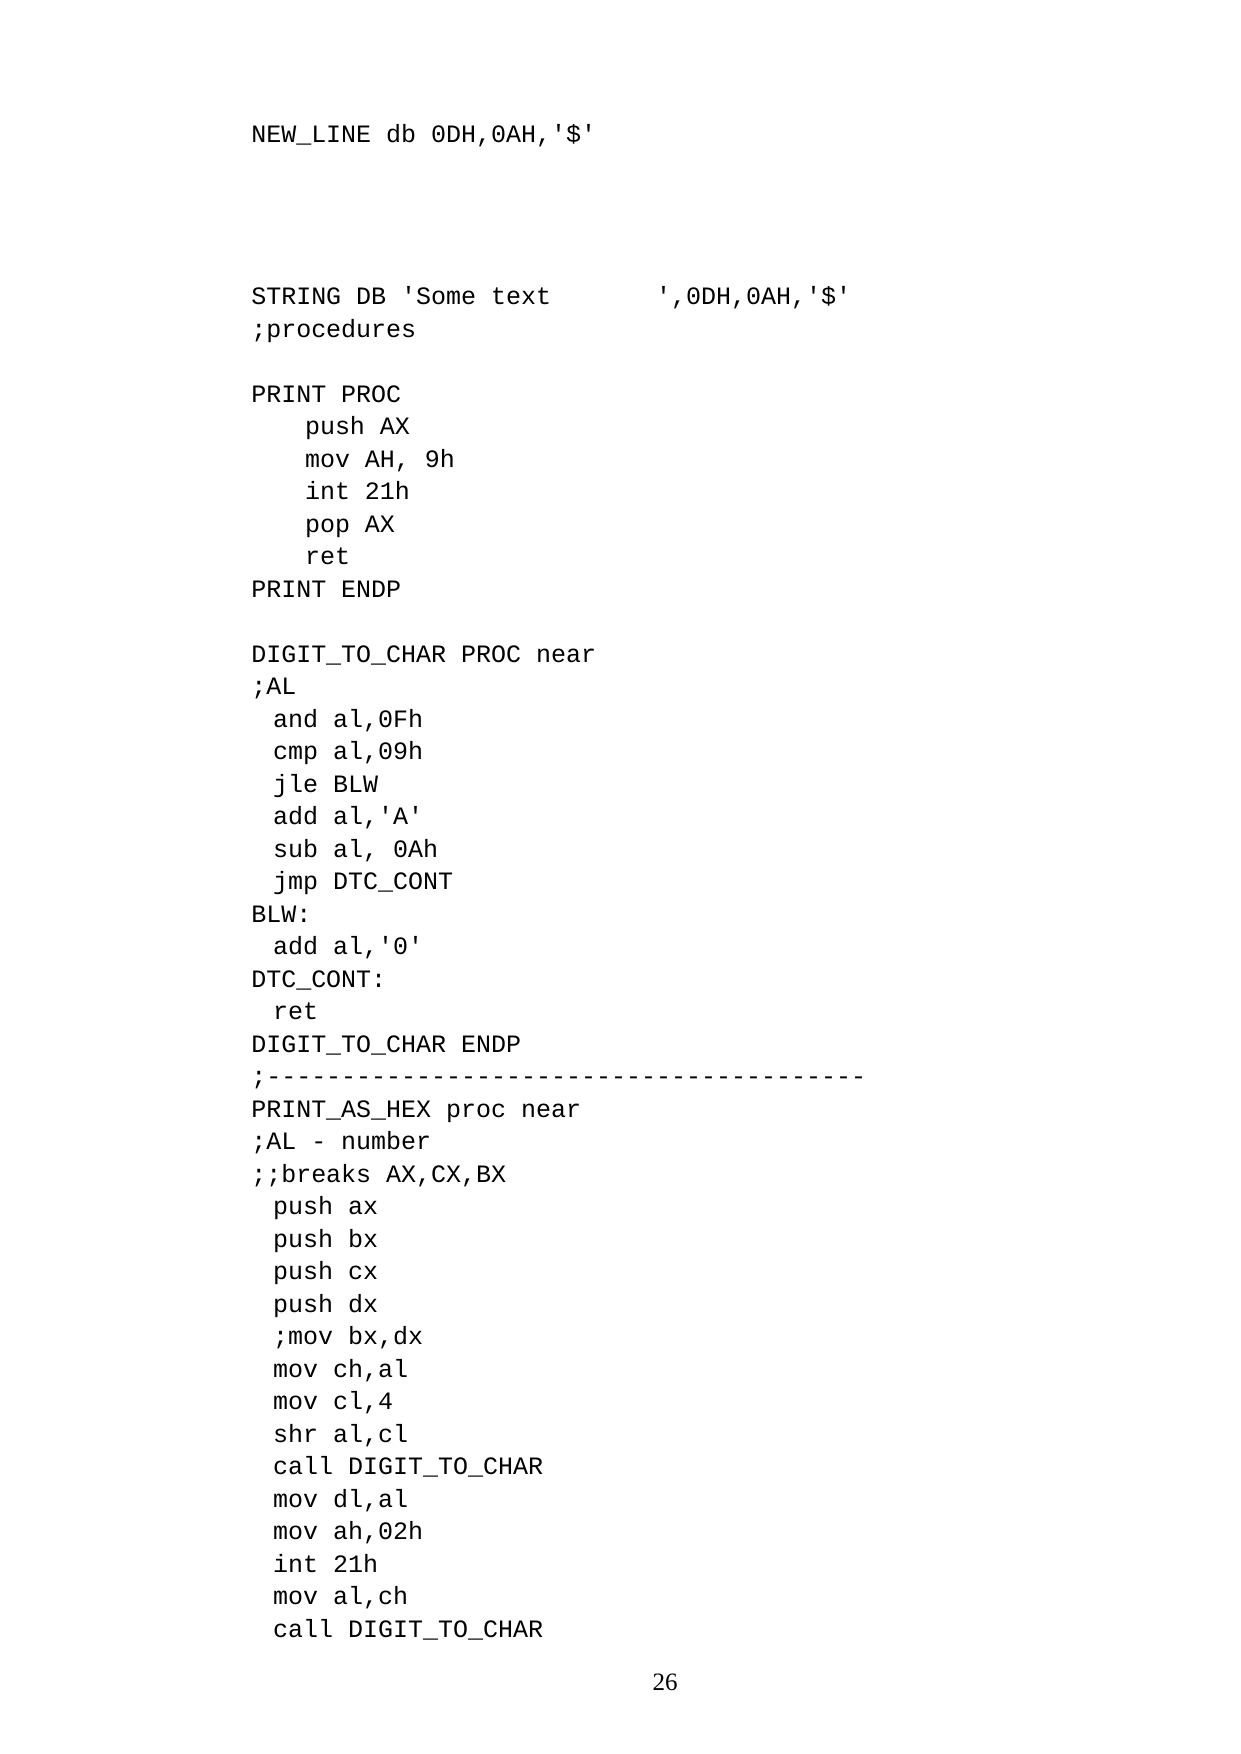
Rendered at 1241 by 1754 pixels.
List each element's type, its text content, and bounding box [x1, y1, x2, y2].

text and al,0Fh [177, 706, 1152, 734]
text mov ah,02h [177, 1519, 1152, 1547]
text push bx [177, 1226, 1152, 1254]
text ;---------------------------------------- [177, 1064, 1152, 1092]
text mov ch,al [177, 1356, 1152, 1384]
text ret [177, 999, 1152, 1027]
text push AX [177, 414, 1152, 442]
text push cx [177, 1259, 1152, 1287]
text NEW_LINE db 0DH,0AH,'$' [177, 121, 1152, 149]
text pop AX [177, 511, 1152, 539]
text ;;breaks AX,CX,BX [177, 1161, 1152, 1189]
text jmp DTC_CONT [177, 869, 1152, 897]
text cmp al,09h [177, 739, 1152, 767]
text int 21h [177, 479, 1152, 507]
text STRING DB 'Some text ',0DH,0AH,'$' [177, 284, 1152, 312]
text sub al, 0Ah [177, 836, 1152, 864]
text add al,'0' [177, 934, 1152, 962]
text mov AH, 9h [177, 446, 1152, 474]
text ;AL - number [177, 1129, 1152, 1157]
text ;AL [177, 674, 1152, 702]
text call DIGIT_TO_CHAR [177, 1616, 1152, 1644]
text PRINT PROC [177, 381, 1152, 409]
text int 21h [177, 1551, 1152, 1579]
text PRINT ENDP [177, 576, 1152, 604]
text add al,'A' [177, 804, 1152, 832]
text DIGIT_TO_CHAR ENDP [177, 1031, 1152, 1059]
text push dx [177, 1291, 1152, 1319]
text DIGIT_TO_CHAR PROC near [177, 641, 1152, 669]
text jle BLW [177, 771, 1152, 799]
text mov dl,al [177, 1486, 1152, 1514]
text PRINT_AS_HEX proc near [177, 1096, 1152, 1124]
text BLW: [177, 901, 1152, 929]
text ret [177, 544, 1152, 572]
text mov al,ch [177, 1584, 1152, 1612]
text ;procedures [177, 316, 1152, 344]
text mov cl,4 [177, 1389, 1152, 1417]
text shr al,cl [177, 1421, 1152, 1449]
text push ax [177, 1194, 1152, 1222]
text ;mov bx,dx [177, 1324, 1152, 1352]
text DTC_CONT: [177, 966, 1152, 994]
text call DIGIT_TO_CHAR [177, 1454, 1152, 1482]
